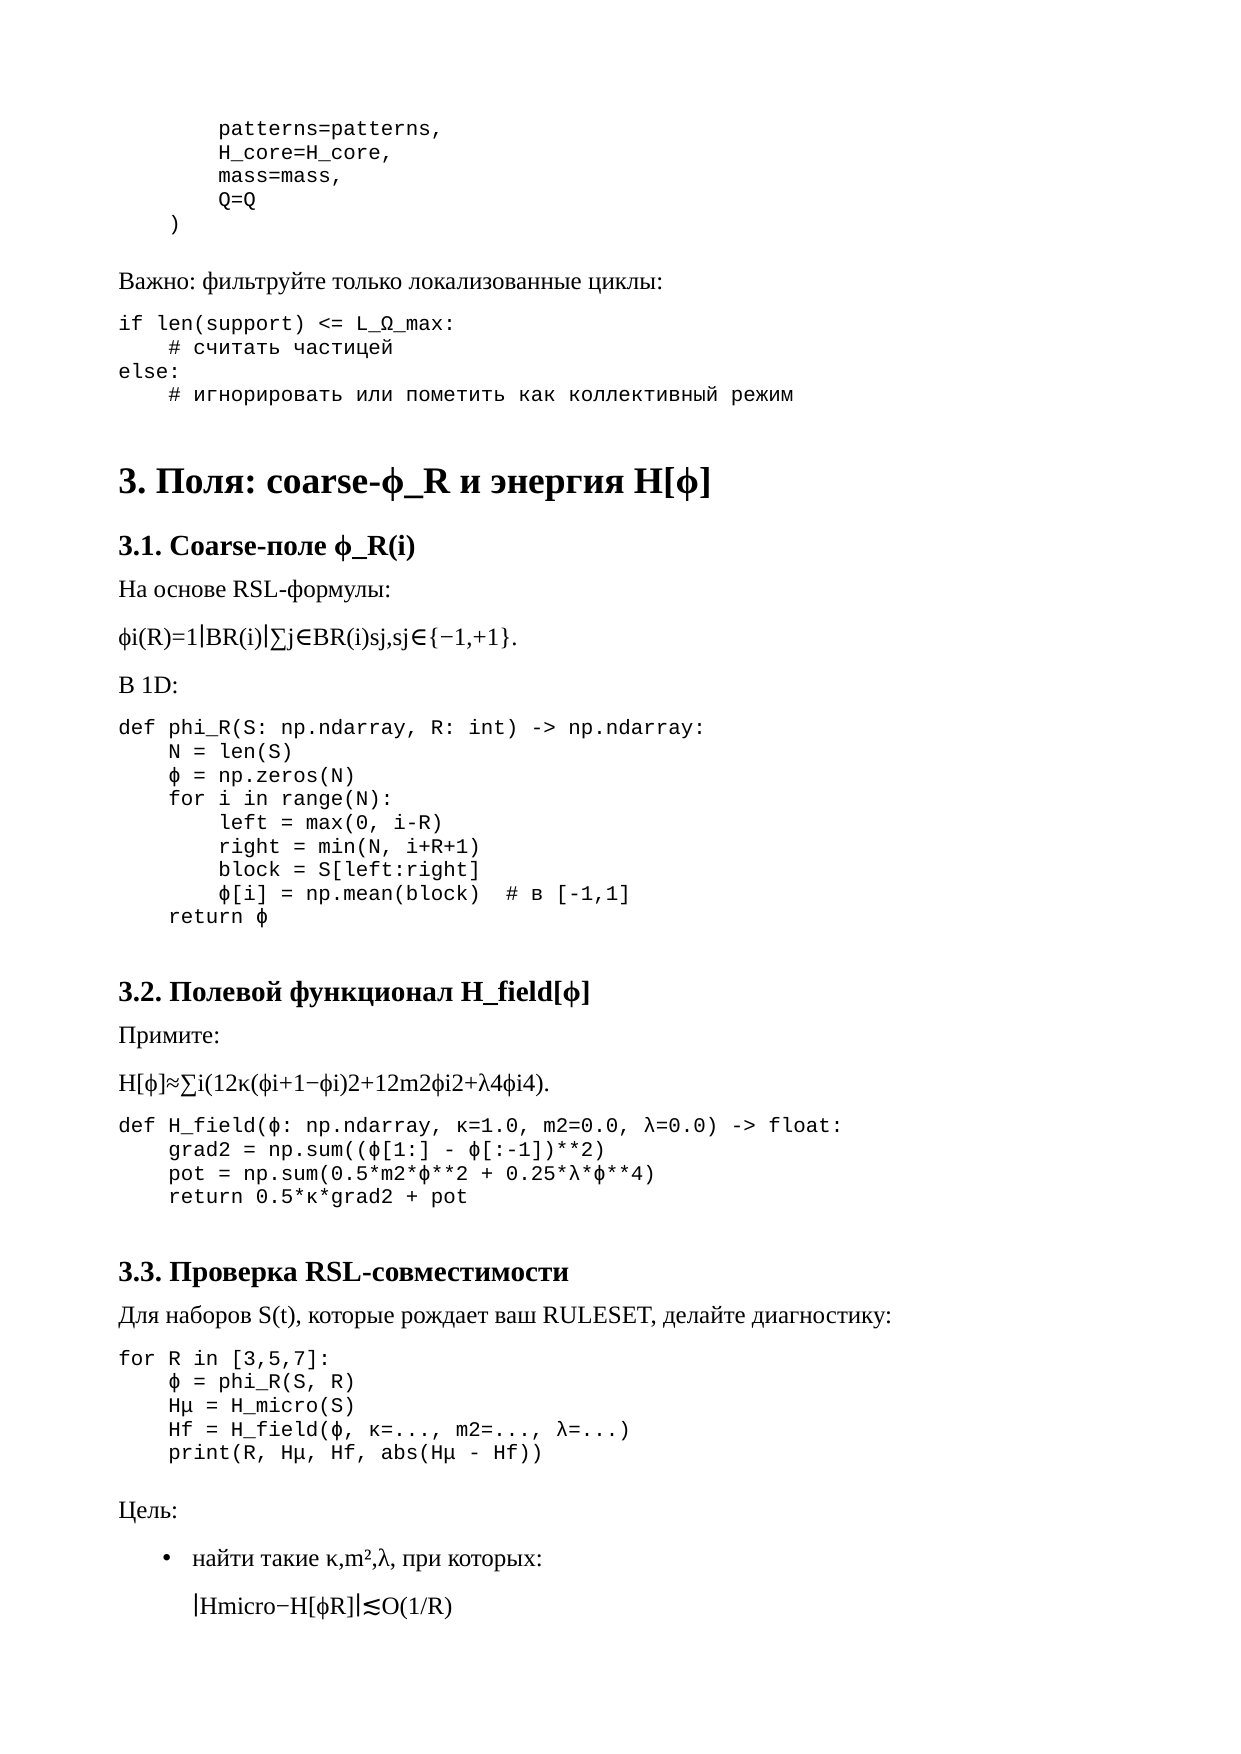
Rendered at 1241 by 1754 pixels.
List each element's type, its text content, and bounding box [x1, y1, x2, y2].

subtitle 3. Поля: coarse‑ϕ_R и энергия H[ϕ] [118, 458, 1122, 501]
text ϕ = np.zeros(N) [118, 765, 1122, 788]
subtitle 3.1. Coarse‑поле ϕ_R(i) [118, 528, 1122, 562]
text for i in range(N): [118, 788, 1122, 812]
text if len(support) <= L_Ω_max: [118, 313, 1122, 337]
text def H_field(ϕ: np.ndarray, κ=1.0, m2=0.0, λ=0.0) -> float: [118, 1116, 1122, 1139]
text H[ϕ]≈∑i(12κ(ϕi+1−ϕi)2+12m2ϕi2+λ4ϕi4). [118, 1068, 1122, 1097]
text Важно: фильтруйте только локализованные циклы: [118, 266, 1122, 294]
text left = max(0, i-R) [118, 812, 1122, 836]
text return ϕ [118, 907, 1122, 930]
text Hf = H_field(ϕ, κ=..., m2=..., λ=...) [118, 1419, 1122, 1442]
text grad2 = np.sum((ϕ[1:] - ϕ[:-1])**2) [118, 1139, 1122, 1163]
text right = min(N, i+R+1) [118, 836, 1122, 859]
text else: [118, 361, 1122, 384]
list ∣Hmicro−H[ϕR]∣≲O(1/R) [162, 1591, 1122, 1619]
subtitle 3.3. Проверка RSL‑совместимости [118, 1254, 1122, 1288]
subtitle 3.2. Полевой функционал H_field[ϕ] [118, 974, 1122, 1008]
text N = len(S) [118, 741, 1122, 765]
text ϕi(R)=1∣BR(i)∣∑j∈BR(i)sj,sj∈{−1,+1}. [118, 622, 1122, 651]
text def phi_R(S: np.ndarray, R: int) -> np.ndarray: [118, 717, 1122, 741]
text print(R, Hμ, Hf, abs(Hμ - Hf)) [118, 1442, 1122, 1466]
list найти такие κ,m²,λ, при которых: [162, 1543, 1122, 1572]
text patterns=patterns, [118, 118, 1122, 142]
text Примите: [118, 1020, 1122, 1049]
text Hμ = H_micro(S) [118, 1395, 1122, 1419]
text # считать частицей [118, 337, 1122, 361]
text return 0.5*κ*grad2 + pot [118, 1186, 1122, 1210]
text Q=Q [118, 189, 1122, 213]
text На основе RSL‑формулы: [118, 574, 1122, 603]
text # игнорировать или пометить как коллективный режим [118, 384, 1122, 408]
text block = S[left:right] [118, 859, 1122, 883]
text Цель: [118, 1496, 1122, 1524]
text pot = np.sum(0.5*m2*ϕ**2 + 0.25*λ*ϕ**4) [118, 1163, 1122, 1186]
text ϕ = phi_R(S, R) [118, 1371, 1122, 1395]
text for R in [3,5,7]: [118, 1348, 1122, 1371]
text В 1D: [118, 670, 1122, 698]
text H_core=H_core, [118, 142, 1122, 165]
text Для наборов S(t), которые рождает ваш RULESET, делайте диагностику: [118, 1300, 1122, 1329]
text ϕ[i] = np.mean(block) # в [-1,1] [118, 883, 1122, 907]
text mass=mass, [118, 165, 1122, 189]
text ) [118, 213, 1122, 236]
